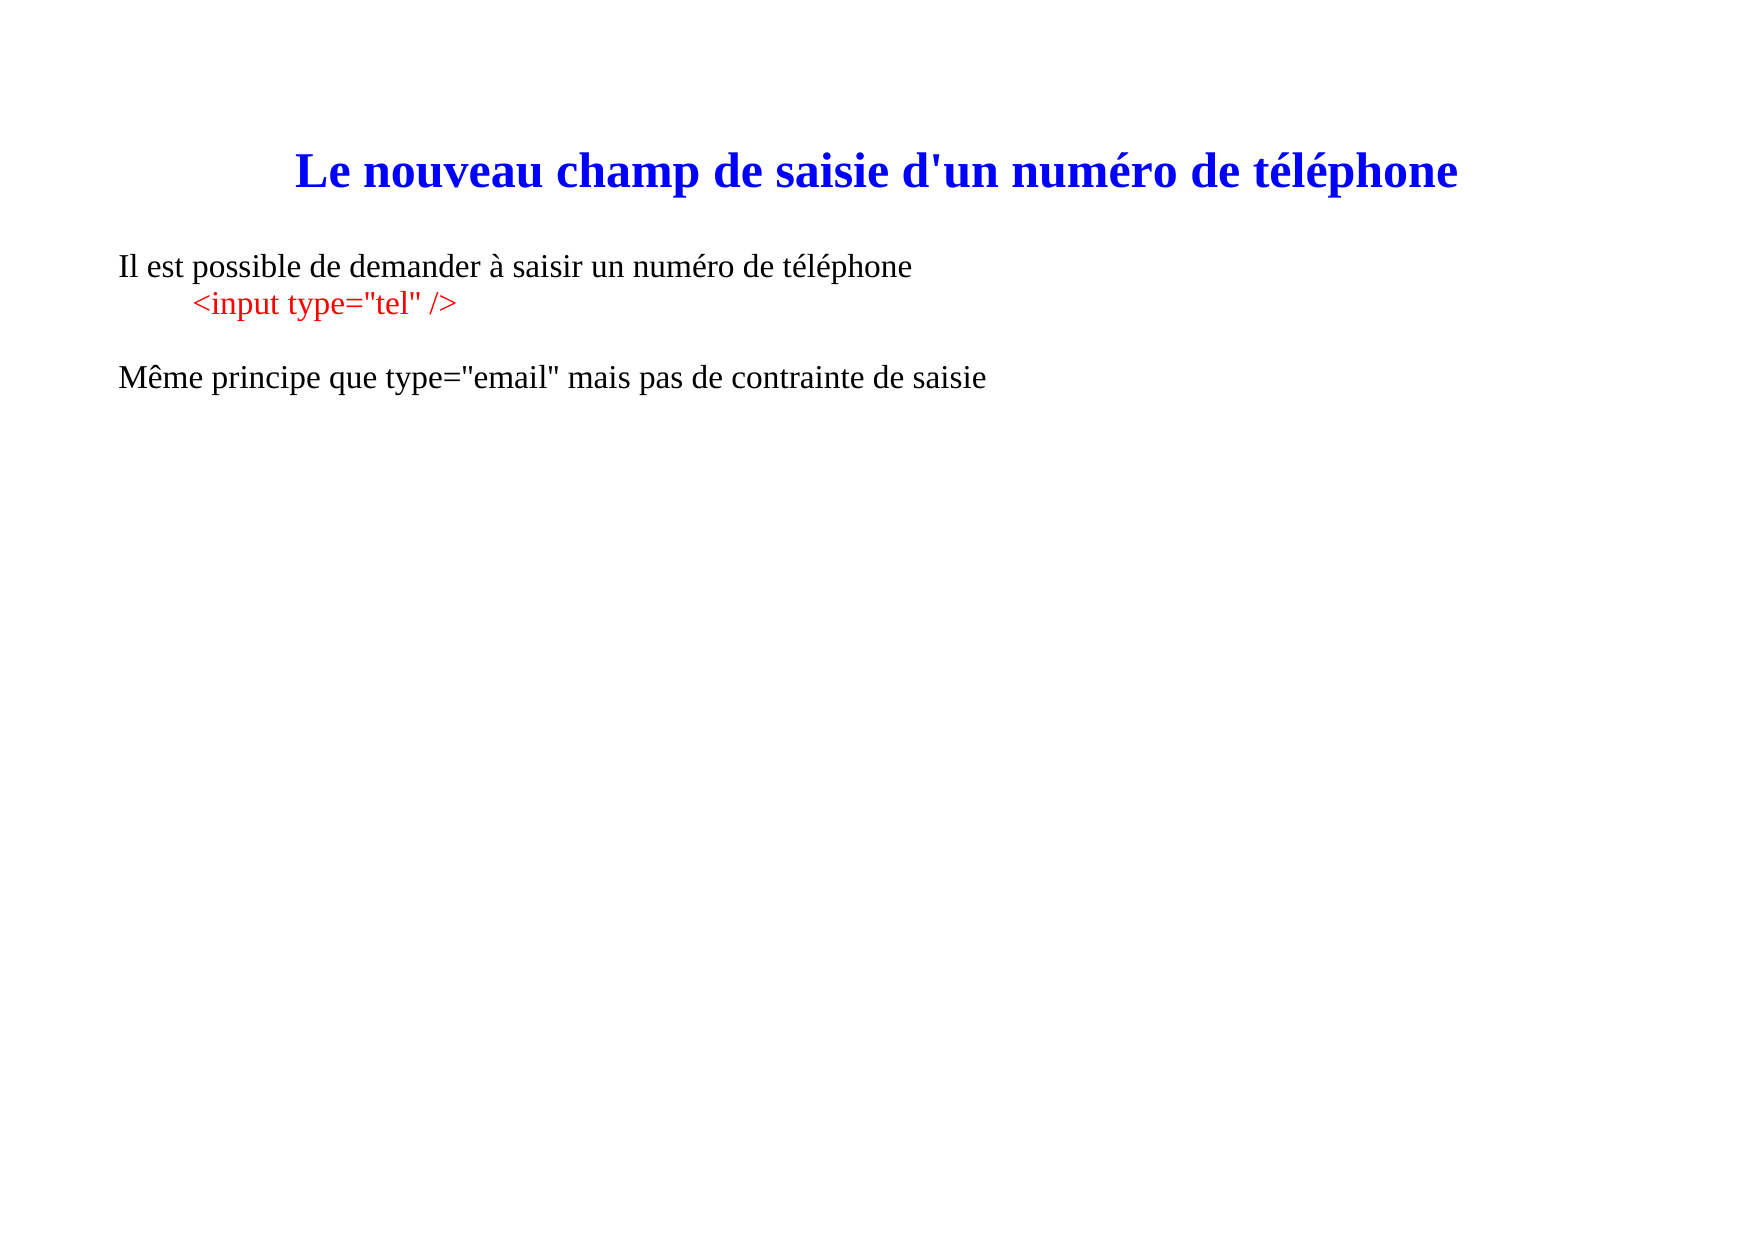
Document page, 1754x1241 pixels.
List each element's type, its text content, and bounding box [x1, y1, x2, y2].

text Même principe que type=''email'' mais pas de contrainte de saisie [118, 358, 1636, 395]
text <input type=''tel'' /> [118, 285, 1636, 322]
text Il est possible de demander à saisir un numéro de téléphone [118, 248, 1636, 285]
subtitle Le nouveau champ de saisie d'un numéro de téléphone [118, 143, 1636, 198]
